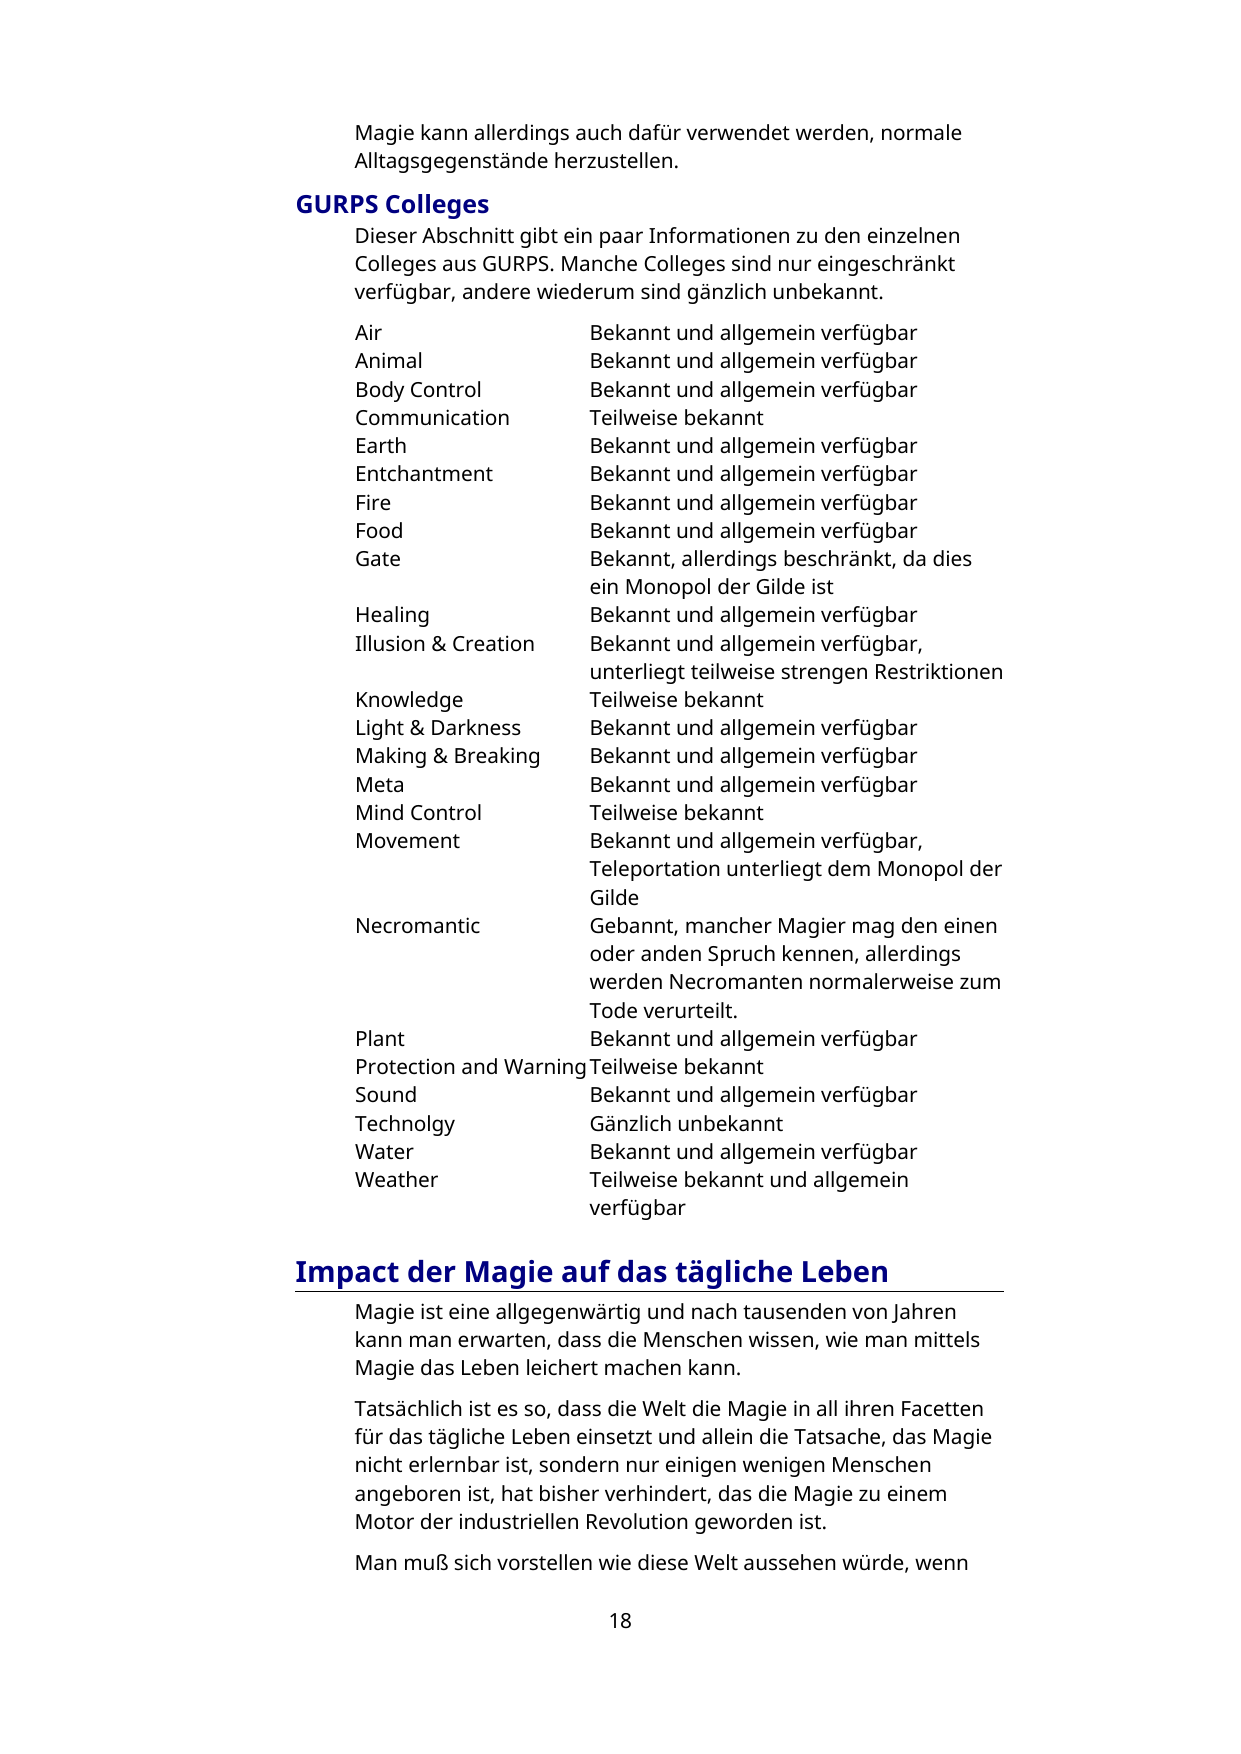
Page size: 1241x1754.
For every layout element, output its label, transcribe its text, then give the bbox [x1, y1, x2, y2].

text Illusion & Creation Bekannt und allgemein verfügbar, unterliegt teilweise strengen Restriktionen [355, 629, 1004, 685]
text Magie ist eine allgegenwärtig und nach tausenden von Jahren kann man erwarten, dass die Menschen wissen, wie man mittels Magie das Leben leichert machen kann. [354, 1297, 1004, 1382]
text Air Bekannt und allgemein verfügbar [355, 318, 1004, 346]
text Healing Bekannt und allgemein verfügbar [355, 601, 1004, 629]
text Man muß sich vorstellen wie diese Welt aussehen würde, wenn [354, 1548, 1004, 1576]
text Sound Bekannt und allgemein verfügbar [355, 1080, 1004, 1109]
text Water Bekannt und allgemein verfügbar [355, 1137, 1004, 1165]
text Light & Darkness Bekannt und allgemein verfügbar [355, 713, 1004, 742]
text Mind Control Teilweise bekannt [355, 798, 1004, 826]
text Entchantment Bekannt und allgemein verfügbar [355, 459, 1004, 488]
text Body Control Bekannt und allgemein verfügbar [355, 375, 1004, 403]
text Making & Breaking Bekannt und allgemein verfügbar [355, 742, 1004, 770]
text Animal Bekannt und allgemein verfügbar [355, 346, 1004, 375]
text Necromantic Gebannt, mancher Magier mag den einen oder anden Spruch kennen, allerdings werden Necromanten normalerweise zum Tode verurteilt. [355, 911, 1004, 1024]
text Food Bekannt und allgemein verfügbar [355, 516, 1004, 544]
text Fire Bekannt und allgemein verfügbar [355, 488, 1004, 516]
text Meta Bekannt und allgemein verfügbar [355, 770, 1004, 798]
text Magie kann allerdings auch dafür verwendet werden, normale Alltagsgegenstände herzustellen. [354, 118, 1004, 174]
text Movement Bekannt und allgemein verfügbar, Teleportation unterliegt dem Monopol der Gilde [355, 826, 1004, 911]
text Technolgy Gänzlich unbekannt [355, 1109, 1004, 1137]
text Earth Bekannt und allgemein verfügbar [355, 431, 1004, 459]
text Communication Teilweise bekannt [355, 403, 1004, 431]
text Gate Bekannt, allerdings beschränkt, da dies ein Monopol der Gilde ist [355, 544, 1004, 601]
subtitle Impact der Magie auf das tägliche Leben [295, 1251, 1004, 1291]
text Weather Teilweise bekannt und allgemein verfügbar [355, 1165, 1004, 1222]
text Dieser Abschnitt gibt ein paar Informationen zu den einzelnen Colleges aus GURPS. Manche Colleges sind nur eingeschränkt verfügbar, andere wiederum sind gänzlich unbekannt. [354, 221, 1004, 306]
text Plant Bekannt und allgemein verfügbar [355, 1024, 1004, 1052]
subtitle GURPS Colleges [295, 187, 1004, 221]
text Tatsächlich ist es so, dass die Welt die Magie in all ihren Facetten für das tägliche Leben einsetzt und allein die Tatsache, das Magie nicht erlernbar ist, sondern nur einigen wenigen Menschen angeboren ist, hat bisher verhindert, das die Magie zu einem Motor der industriellen Revolution geworden ist. [354, 1394, 1004, 1535]
text Knowledge Teilweise bekannt [355, 685, 1004, 713]
text Protection and Warning Teilweise bekannt [355, 1052, 1004, 1080]
